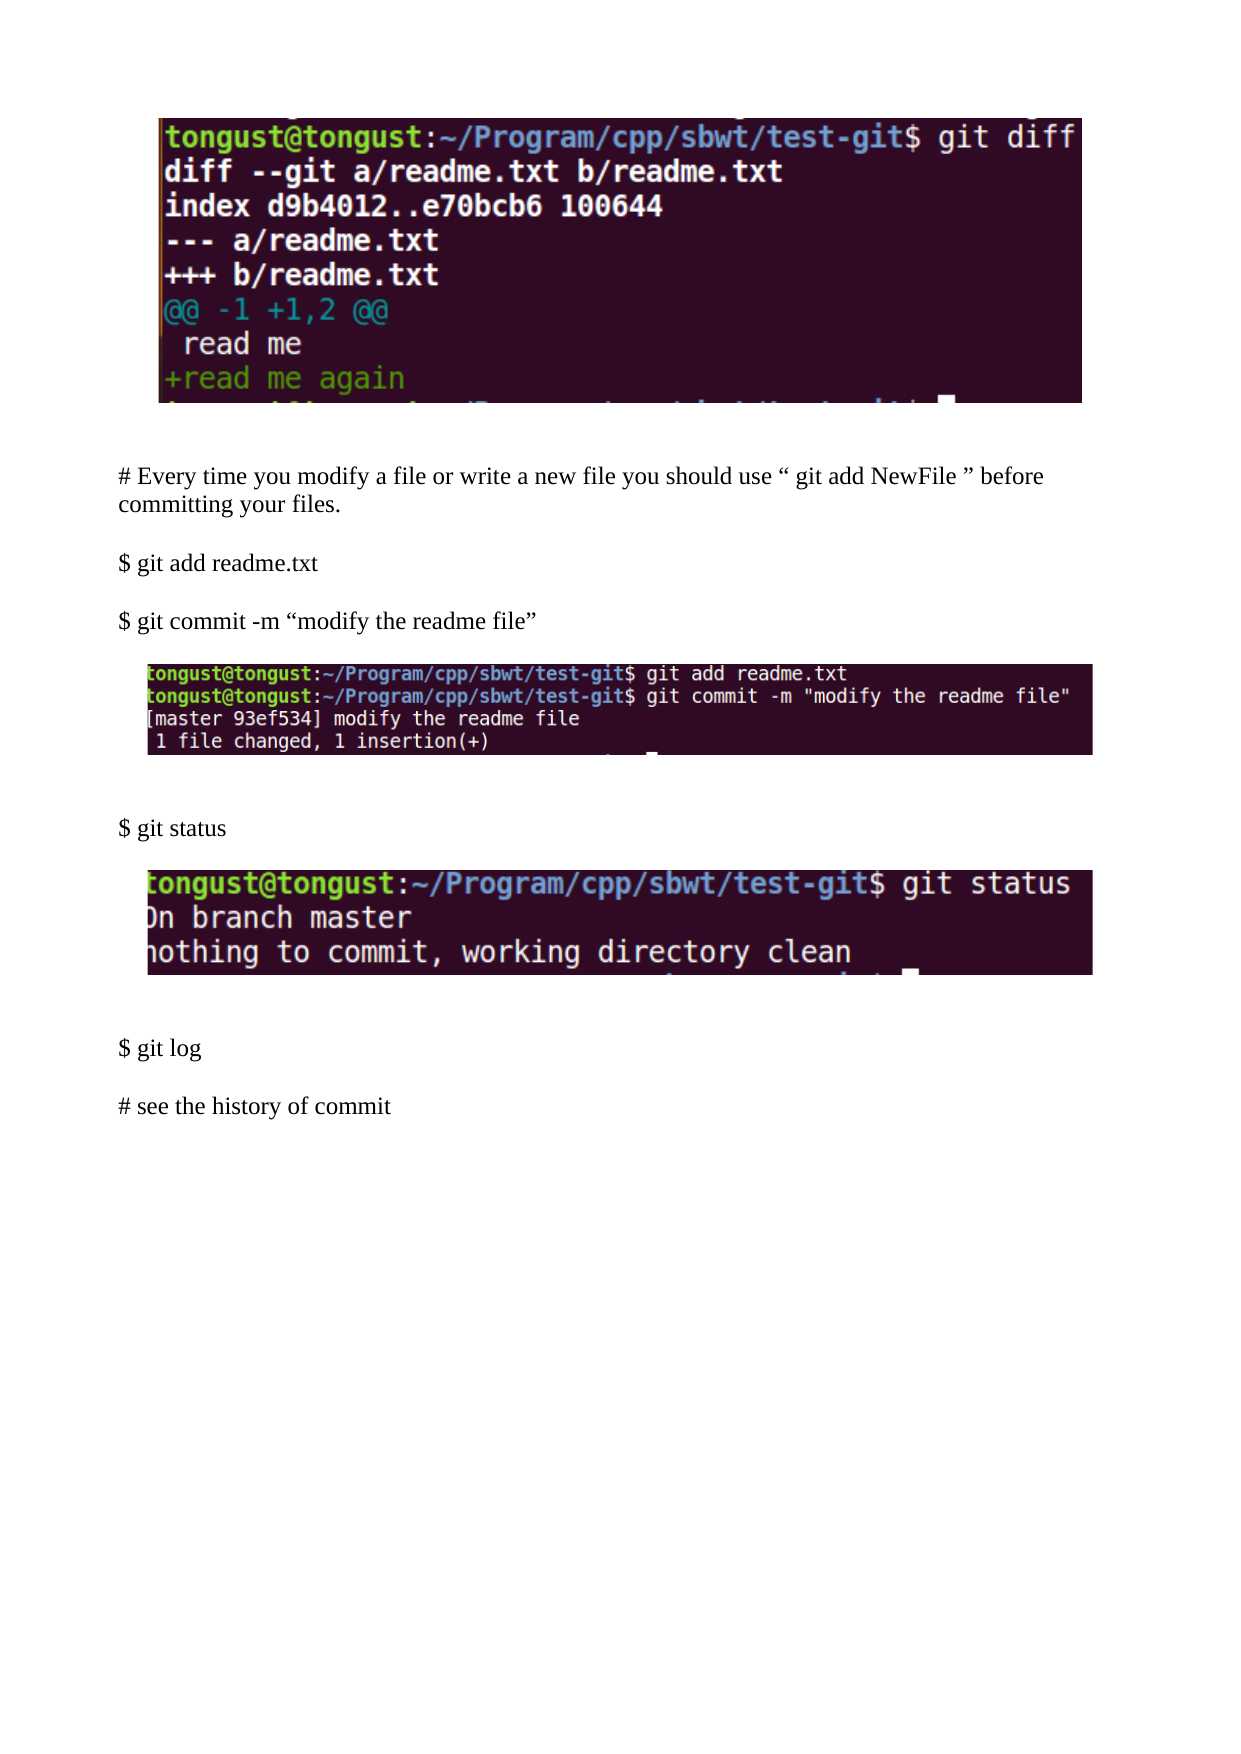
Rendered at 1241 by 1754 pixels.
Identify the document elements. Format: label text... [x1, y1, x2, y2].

text $ git status [118, 813, 1063, 841]
text # Every time you modify a file or write a new file you should use “ git add NewFile ” before committing your files. [118, 461, 1063, 518]
picture [147, 664, 1093, 755]
picture [147, 870, 1093, 975]
text # see the history of commit [118, 1091, 1063, 1119]
text $ git log [118, 1033, 1063, 1061]
text $ git commit -m “modify the readme file” [118, 606, 1063, 635]
text $ git add readme.txt [118, 548, 1063, 576]
picture [158, 118, 1082, 403]
